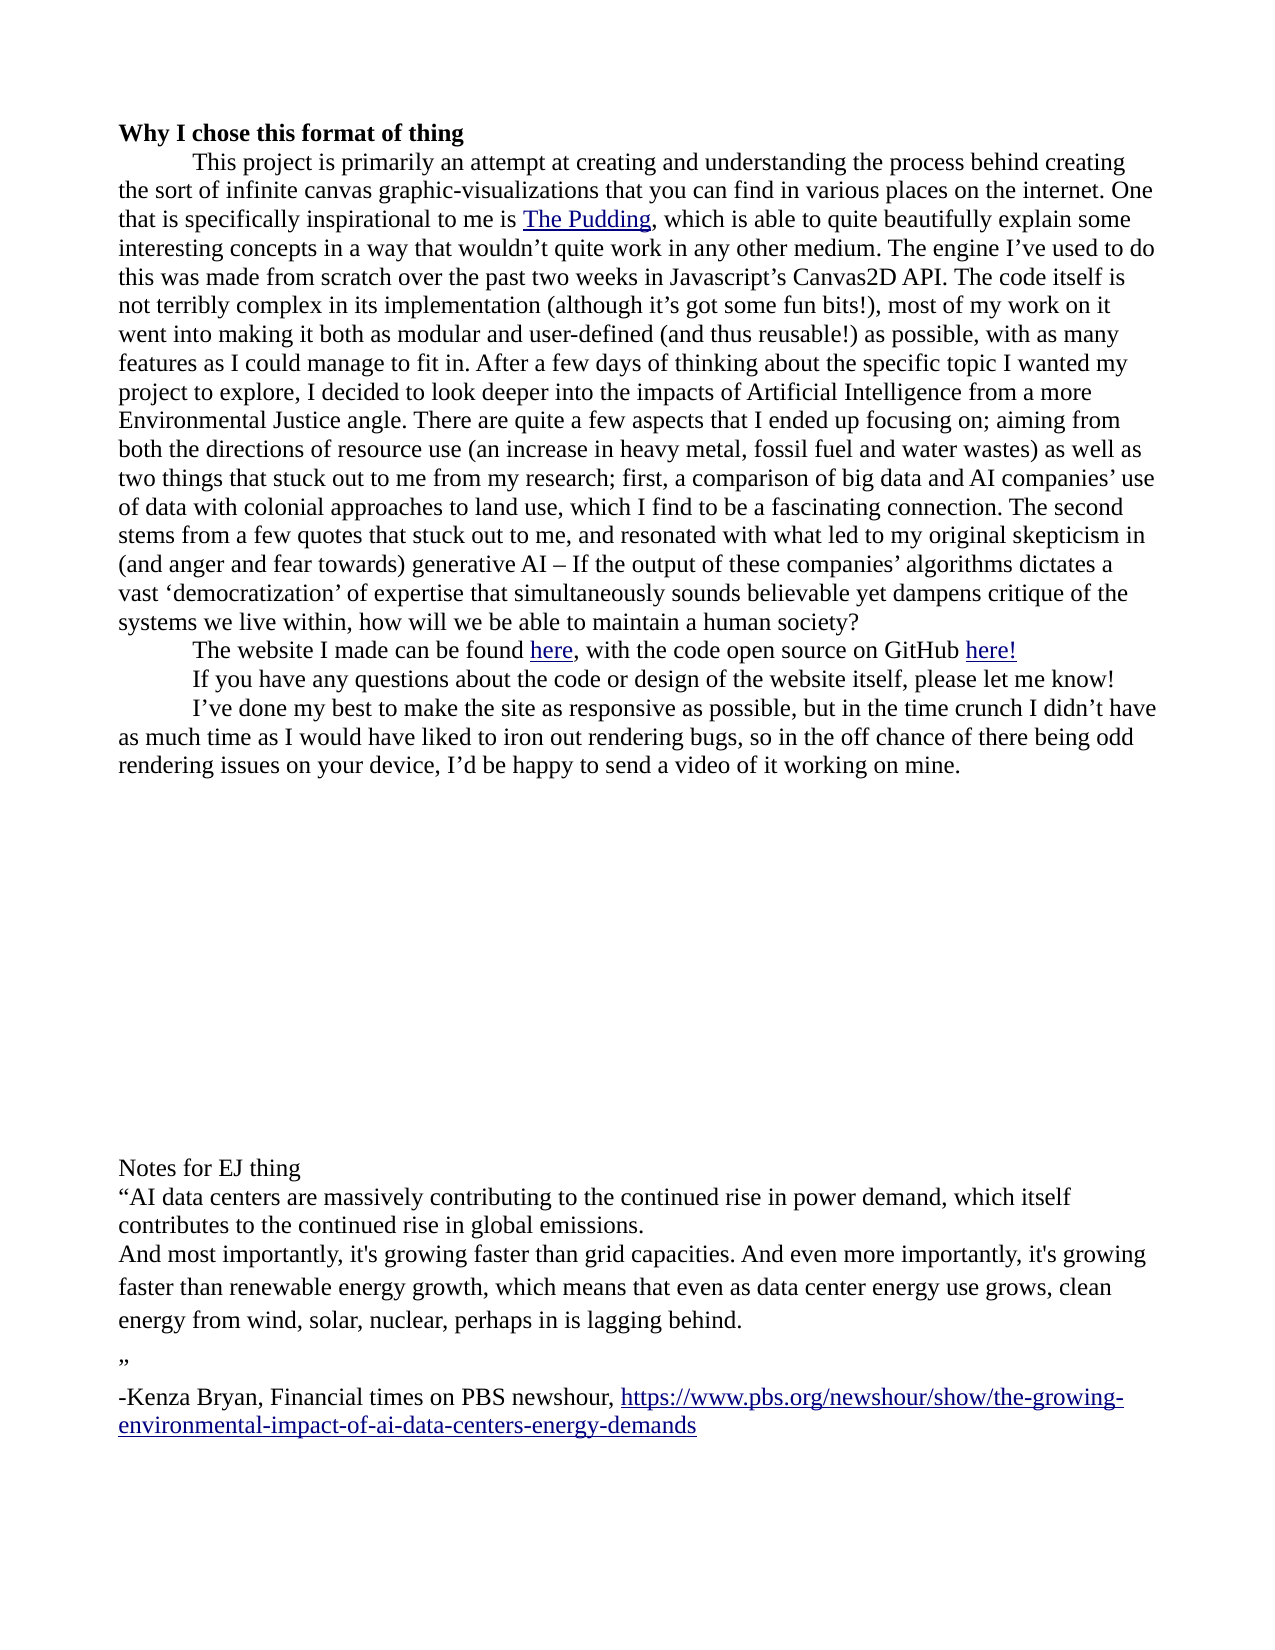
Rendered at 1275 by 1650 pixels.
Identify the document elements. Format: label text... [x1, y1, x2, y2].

text Why I chose this format of thing [118, 118, 1157, 147]
text The website I made can be found here, with the code open source on GitHub here! [118, 636, 1157, 664]
text If you have any questions about the code or design of the website itself, please let me know! I’ve done my best to make the site as responsive as possible, but in the time crunch I didn’t have as much time as I would have liked to iron out rendering bugs, so in the off chance of there being odd rendering issues on your device, I’d be happy to send a video of it working on mine. [118, 664, 1157, 779]
text And most importantly, it's growing faster than grid capacities. And even more importantly, it's growing faster than renewable energy growth, which means that even as data center energy use grows, clean energy from wind, solar, nuclear, perhaps in is lagging behind. [118, 1239, 1157, 1334]
text ” [118, 1353, 1157, 1382]
text Notes for EJ thing [118, 1153, 1157, 1182]
text “AI data centers are massively contributing to the continued rise in power demand, which itself contributes to the continued rise in global emissions. [118, 1182, 1157, 1239]
text -Kenza Bryan, Financial times on PBS newshour, https://www.pbs.org/newshour/show/the-growing-environmental-impact-of-ai-data-centers-energy-demands [118, 1382, 1157, 1439]
text This project is primarily an attempt at creating and understanding the process behind creating the sort of infinite canvas graphic-visualizations that you can find in various places on the internet. One that is specifically inspirational to me is The Pudding, which is able to quite beautifully explain some interesting concepts in a way that wouldn’t quite work in any other medium. The engine I’ve used to do this was made from scratch over the past two weeks in Javascript’s Canvas2D API. The code itself is not terribly complex in its implementation (although it’s got some fun bits!), most of my work on it went into making it both as modular and user-defined (and thus reusable!) as possible, with as many features as I could manage to fit in. After a few days of thinking about the specific topic I wanted my project to explore, I decided to look deeper into the impacts of Artificial Intelligence from a more Environmental Justice angle. There are quite a few aspects that I ended up focusing on; aiming from both the directions of resource use (an increase in heavy metal, fossil fuel and water wastes) as well as two things that stuck out to me from my research; first, a comparison of big data and AI companies’ use of data with colonial approaches to land use, which I find to be a fascinating connection. The second stems from a few quotes that stuck out to me, and resonated with what led to my original skepticism in (and anger and fear towards) generative AI – If the output of these companies’ algorithms dictates a vast ‘democratization’ of expertise that simultaneously sounds believable yet dampens critique of the systems we live within, how will we be able to maintain a human society? [118, 147, 1157, 636]
